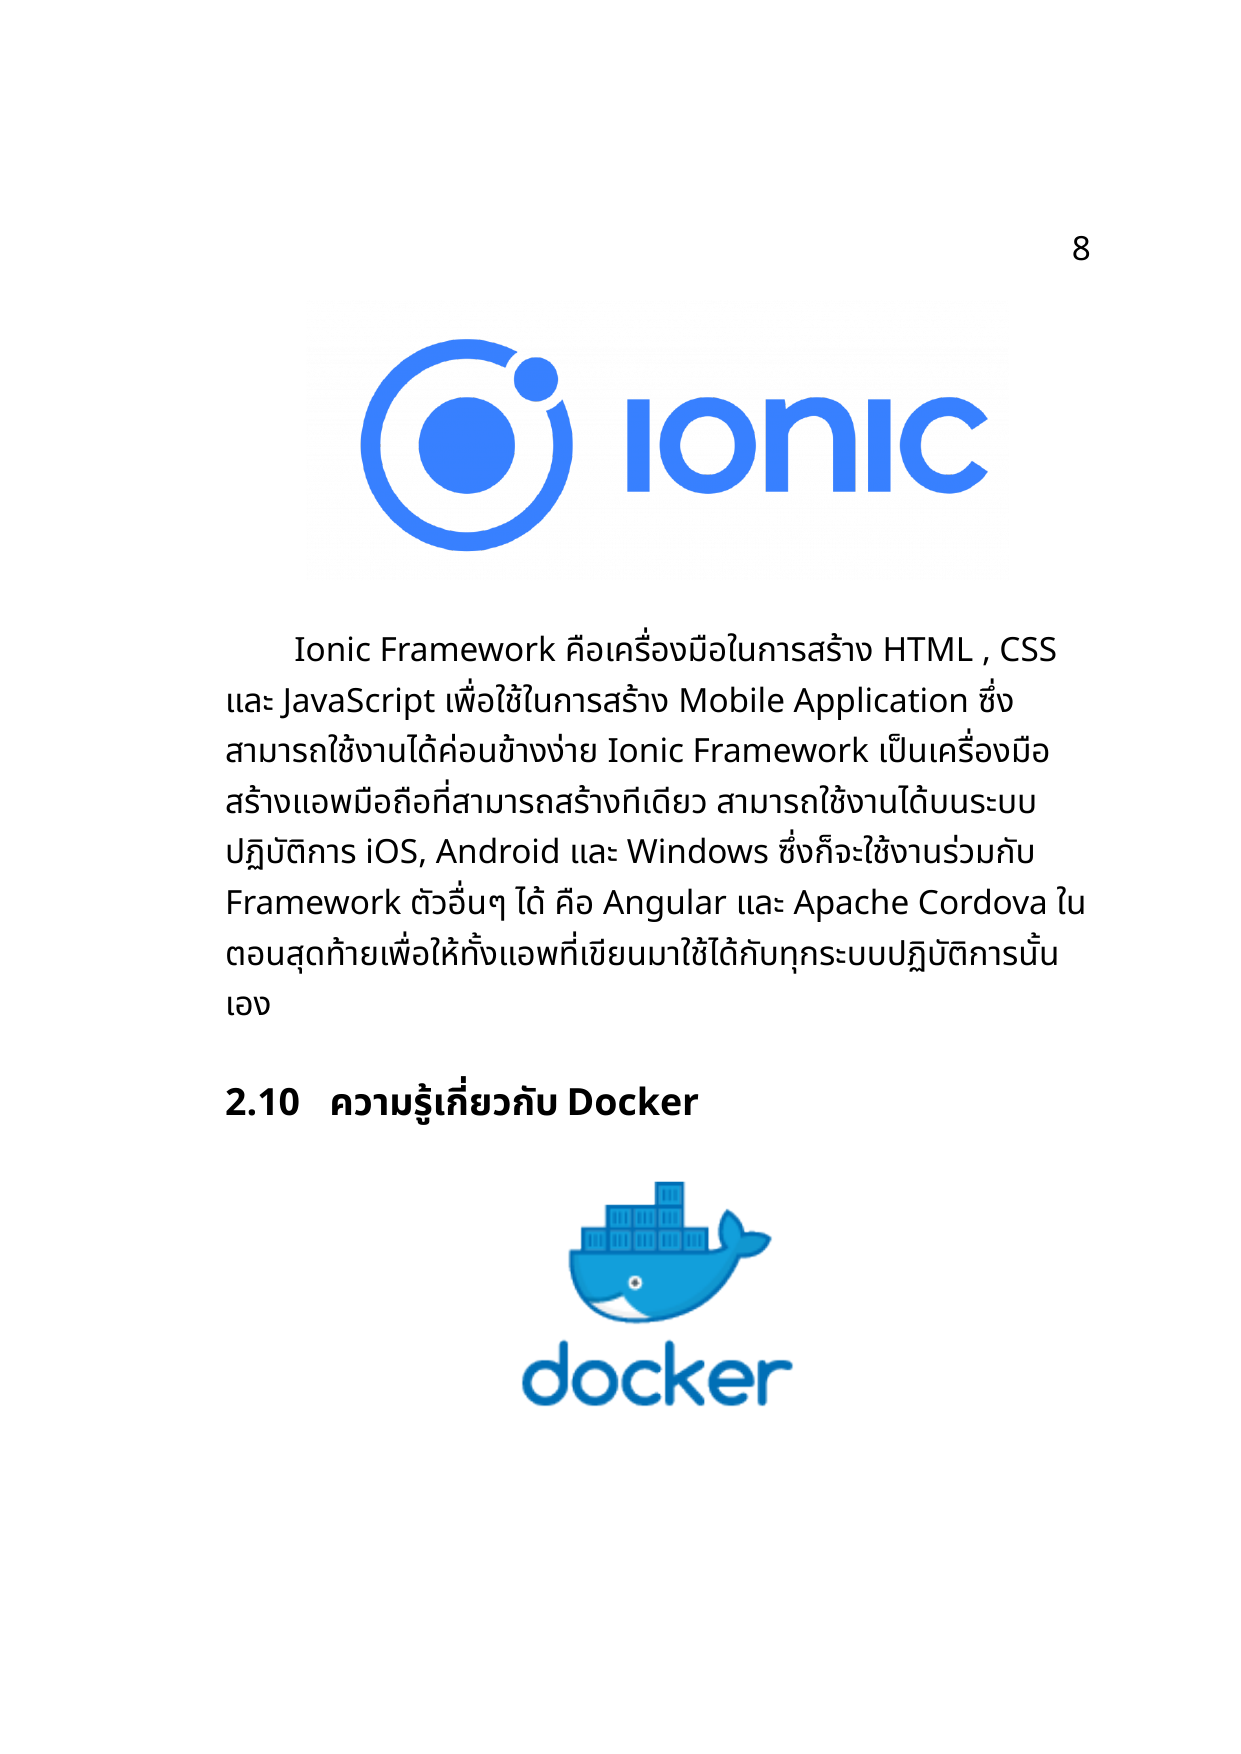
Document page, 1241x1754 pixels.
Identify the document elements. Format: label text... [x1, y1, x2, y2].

text Ionic Framework คือเครื่องมือในการสร้าง HTML , CSS และ JavaScript เพื่อใช้ในการสร้าง Mobile Application ซึ่งสามารถใช้งานได้ค่อนข้างง่าย Ionic Framework เป็นเครื่องมือสร้างแอพมือถือที่สามารถสร้างทีเดียว สามารถใช้งานได้บนระบบปฏิบัติการ iOS, Android และ Windows ซึ่งก็จะใช้งานร่วมกับ Framework ตัวอื่นๆ ได้ คือ Angular และ Apache Cordova ในตอนสุดท้ายเพื่อให้ทั้งแอพที่เขียนมาใช้ได้กับทุกระบบปฏิบัติการนั้นเอง [225, 626, 1091, 1030]
text 2.10 ความรู้เกี่ยวกับDocker [225, 1076, 1091, 1133]
picture [365, 1161, 951, 1436]
picture [306, 300, 1010, 581]
